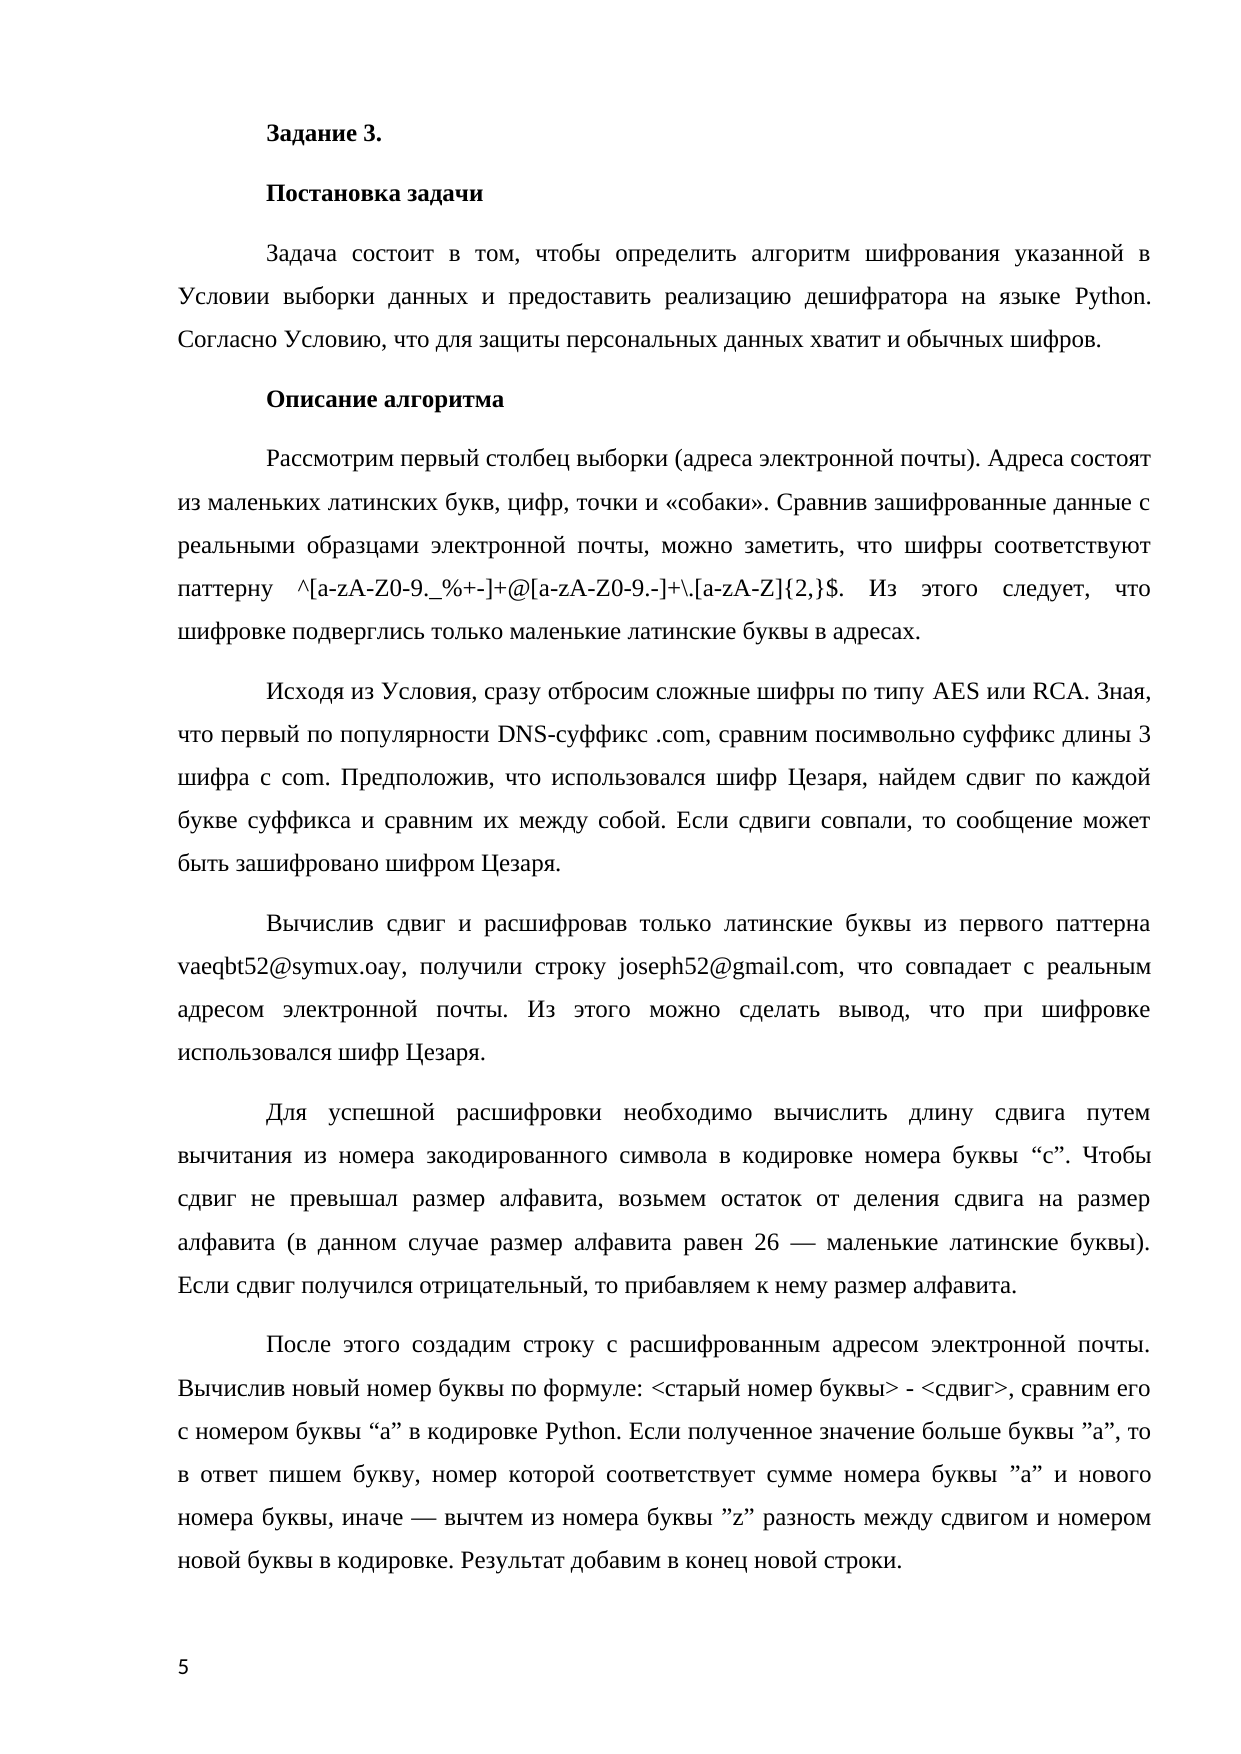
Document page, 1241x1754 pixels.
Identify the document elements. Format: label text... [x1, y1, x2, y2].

text Вычислив сдвиг и расшифровав только латинские буквы из первого паттерна vaeqbt52@symux.oay, получили строку joseph52@gmail.com, что совпадает с реальным адресом электронной почты. Из этого можно сделать вывод, что при шифровке использовался шифр Цезаря. [177, 908, 1152, 1066]
text Постановка задачи [177, 178, 1152, 207]
text Задача состоит в том, чтобы определить алгоритм шифрования указанной в Условии выборки данных и предоставить реализацию дешифратора на языке Python. Согласно Условию, что для защиты персональных данных хватит и обычных шифров. [177, 238, 1152, 353]
text После этого создадим строку с расшифрованным адресом электронной почты. Вычислив новый номер буквы по формуле: <старый номер буквы> - <сдвиг>, сравним его с номером буквы “a” в кодировке Python. Если полученное значение больше буквы ”a”, то в ответ пишем букву, номер которой соответствует сумме номера буквы ”a” и нового номера буквы, иначе — вычтем из номера буквы ”z” разность между сдвигом и номером новой буквы в кодировке. Результат добавим в конец новой строки. [177, 1329, 1152, 1574]
text Задание 3. [177, 118, 1152, 147]
text Описание алгоритма [177, 384, 1152, 412]
text Исходя из Условия, сразу отбросим сложные шифры по типу AES или RCA. Зная, что первый по популярности DNS-суффикс .com, сравним посимвольно суффикс длины 3 шифра с com. Предположив, что использовался шифр Цезаря, найдем сдвиг по каждой букве суффикса и сравним их между собой. Если сдвиги совпали, то сообщение может быть зашифровано шифром Цезаря. [177, 676, 1152, 877]
text Рассмотрим первый столбец выборки (адреса электронной почты). Адреса состоят из маленьких латинских букв, цифр, точки и «собаки». Сравнив зашифрованные данные с реальными образцами электронной почты, можно заметить, что шифры соответствуют паттерну ^[a-zA-Z0-9._%+-]+@[a-zA-Z0-9.-]+\.[a-zA-Z]{2,}$. Из этого следует, что шифровке подверглись только маленькие латинские буквы в адресах. [177, 443, 1152, 645]
text Для успешной расшифровки необходимо вычислить длину сдвига путем вычитания из номера закодированного символа в кодировке номера буквы “c”. Чтобы сдвиг не превышал размер алфавита, возьмем остаток от деления сдвига на размер алфавита (в данном случае размер алфавита равен 26 — маленькие латинские буквы). Если сдвиг получился отрицательный, то прибавляем к нему размер алфавита. [177, 1097, 1152, 1298]
